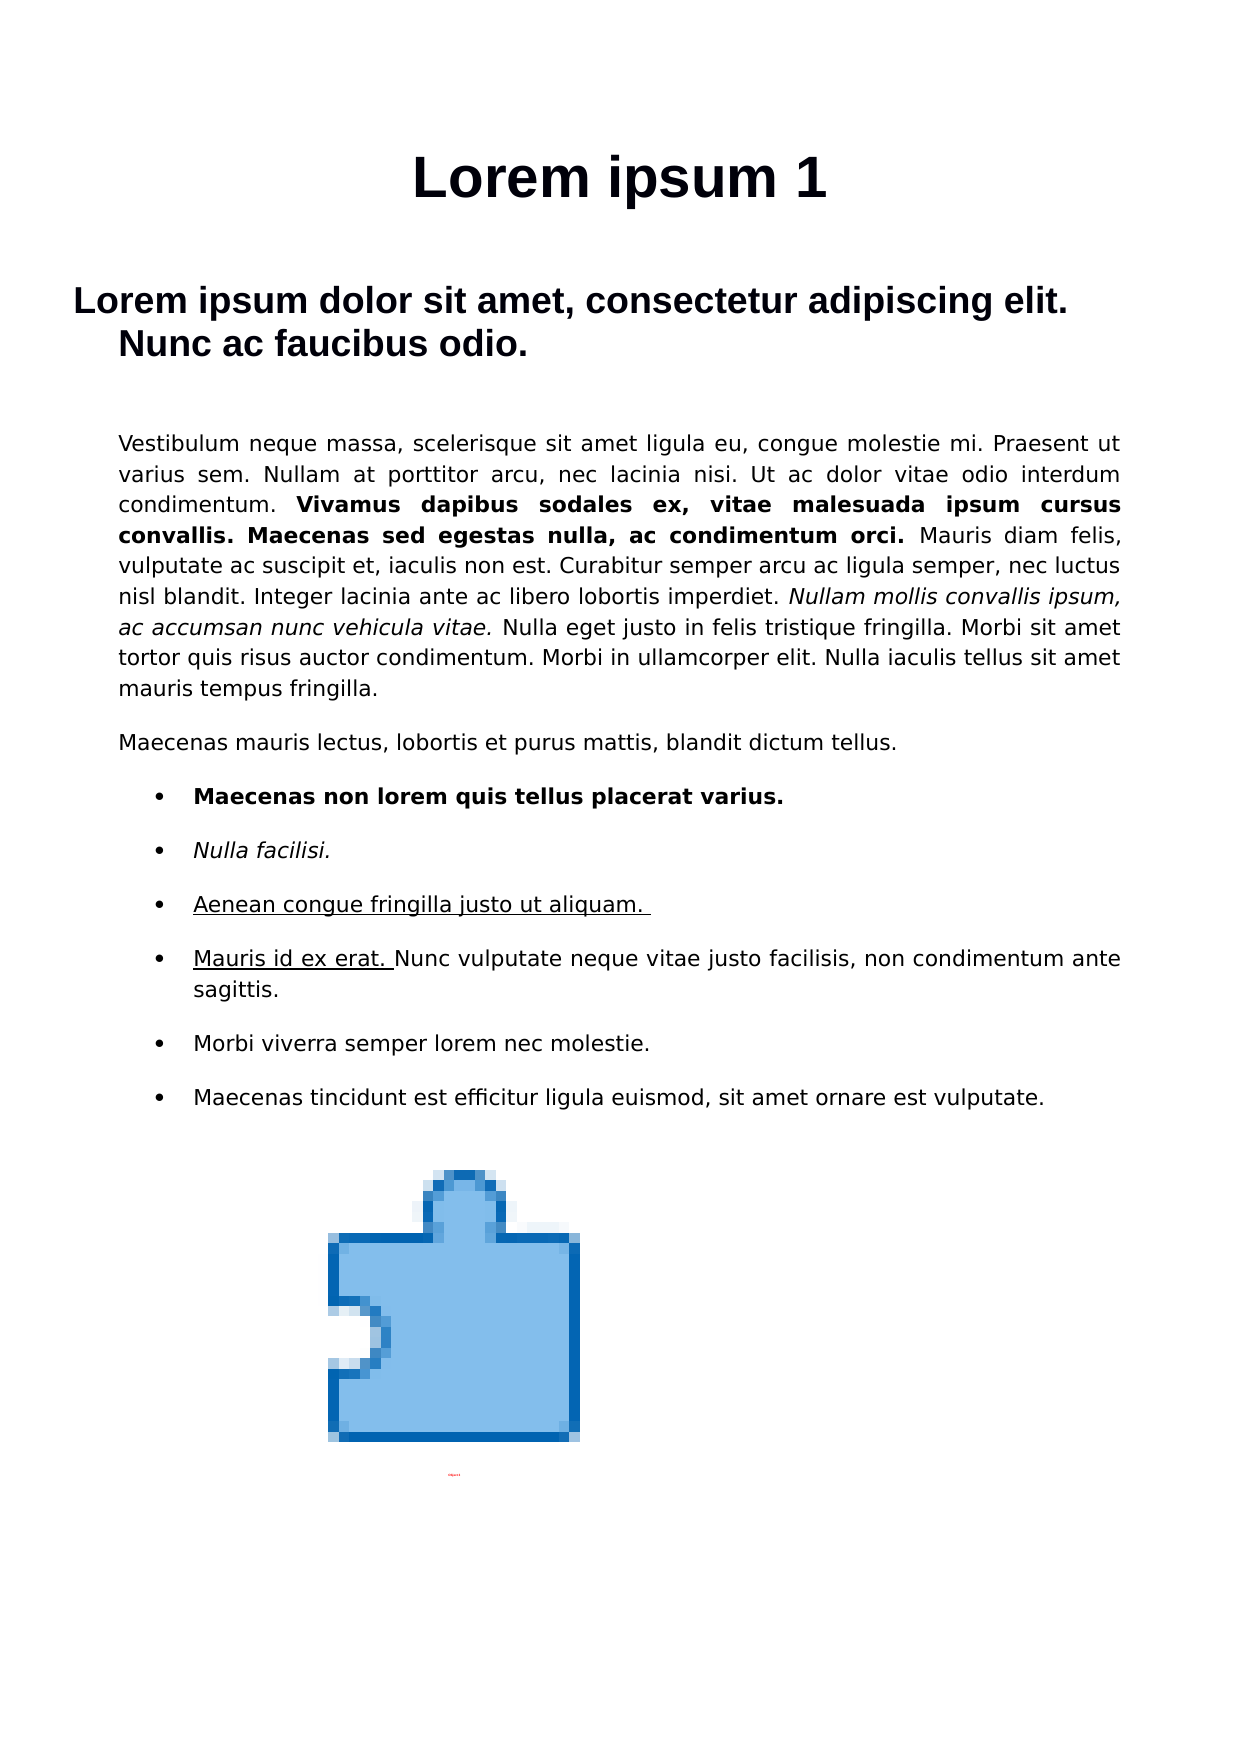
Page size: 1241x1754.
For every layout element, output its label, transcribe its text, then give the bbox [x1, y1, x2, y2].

list Maecenas tincidunt est efficitur ligula euismod, sit amet ornare est vulputate. [156, 1085, 1122, 1111]
list Aenean congue fringilla justo ut aliquam. [156, 892, 1122, 918]
subtitle Lorem ipsum dolor sit amet, consectetur adipiscing elit. Nunc ac faucibus odio. [73, 278, 1122, 364]
list Maecenas non lorem quis tellus placerat varius. [156, 784, 1122, 810]
text Maecenas mauris lectus, lobortis et purus mattis, blandit dictum tellus. [118, 730, 1122, 756]
list Morbi viverra semper lorem nec molestie. [156, 1031, 1122, 1057]
list Nulla facilisi. [156, 838, 1122, 864]
text Vestibulum neque massa, scelerisque sit amet ligula eu, congue molestie mi. Praesent ut varius sem. Nullam at porttitor arcu, nec lacinia nisi. Ut ac dolor vitae odio interdum condimentum. Vivamus dapibus sodales ex, vitae malesuada ipsum cursus convallis. Maecenas sed egestas nulla, ac condimentum orci. Mauris diam felis, vulputate ac suscipit et, iaculis non est. Curabitur semper arcu ac ligula semper, nec luctus nisl blandit. Integer lacinia ante ac libero lobortis imperdiet. Nullam mollis convallis ipsum, ac accumsan nunc vehicula vitae. Nulla eget justo in felis tristique fringilla. Morbi sit amet tortor quis risus auctor condimentum. Morbi in ullamcorper elit. Nulla iaculis tellus sit amet mauris tempus fringilla. [118, 431, 1122, 702]
title Lorem ipsum 1 [118, 143, 1122, 210]
list Mauris id ex erat. Nunc vulputate neque vitae justo facilisis, non condimentum ante sagittis. [156, 946, 1122, 1003]
